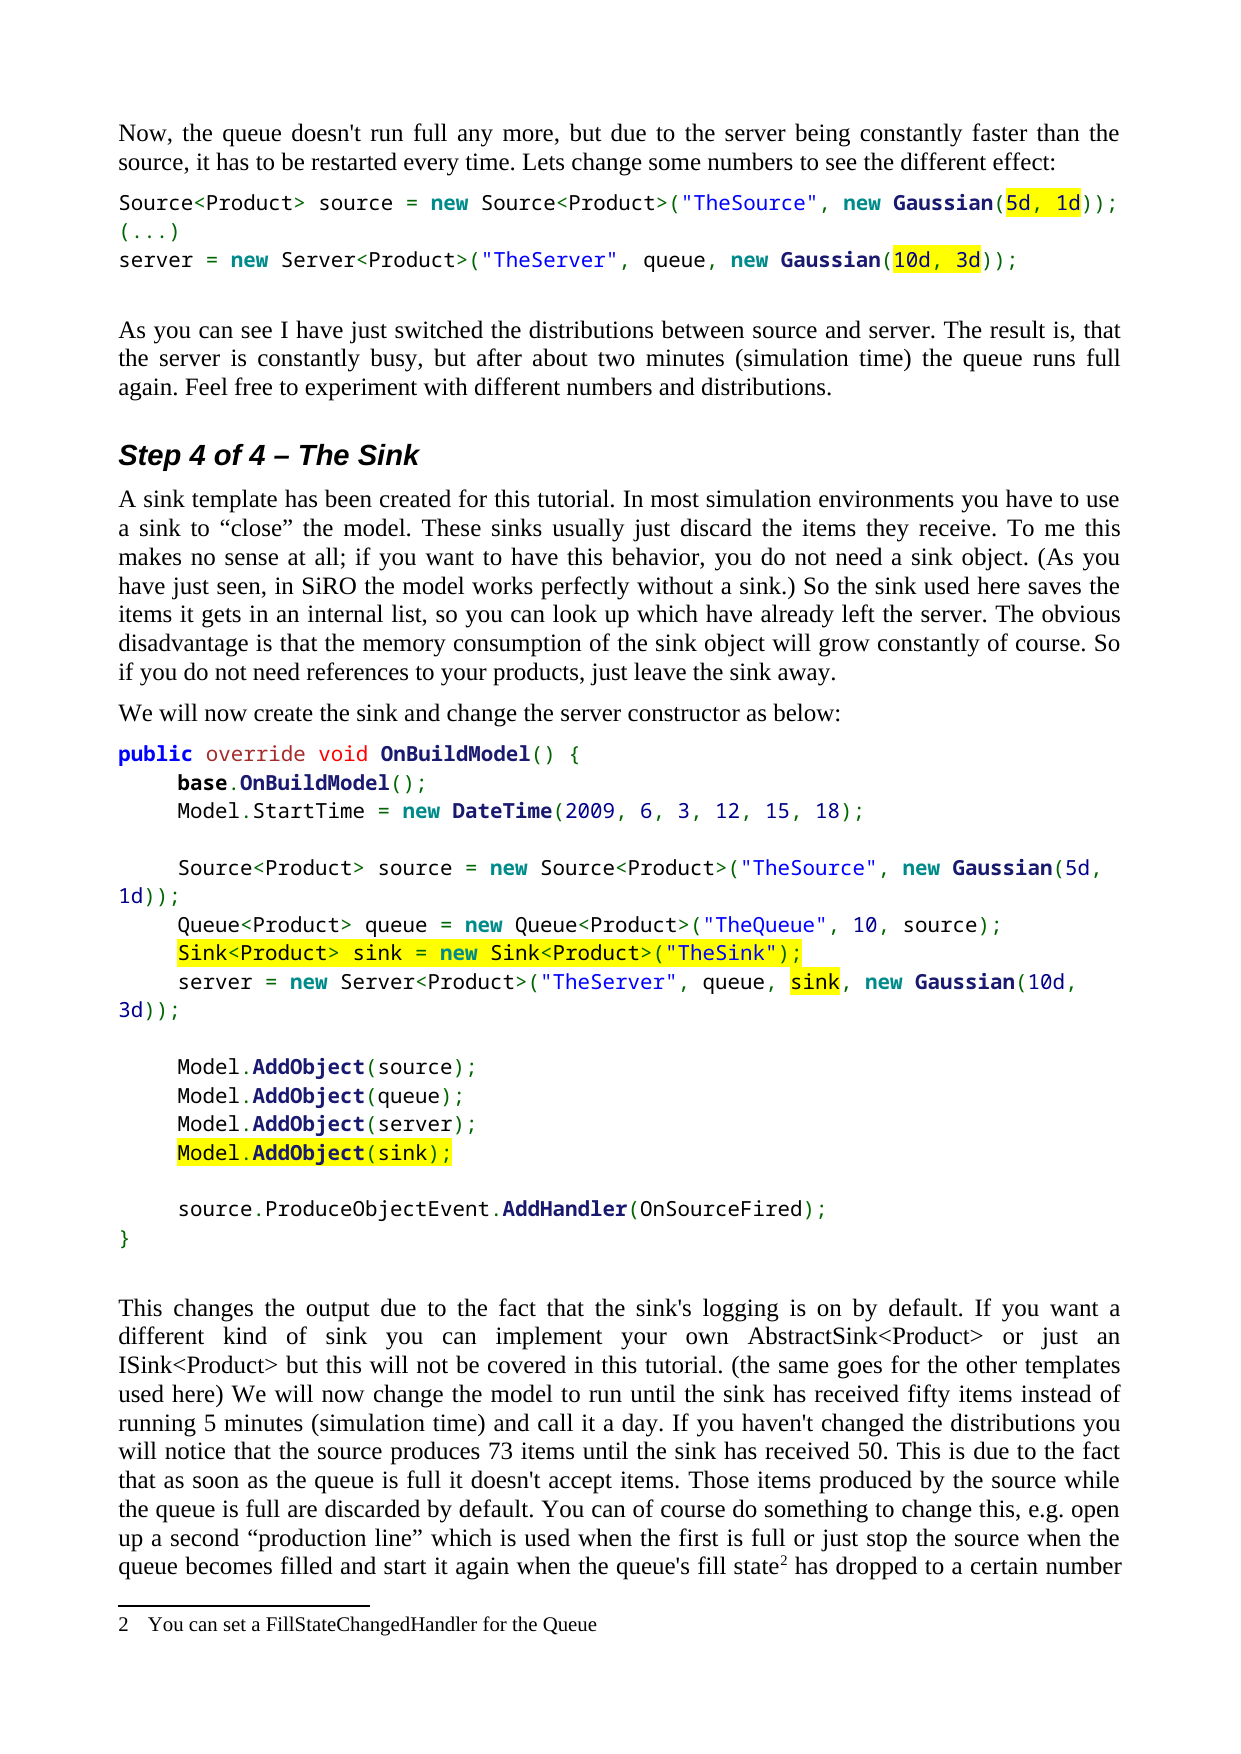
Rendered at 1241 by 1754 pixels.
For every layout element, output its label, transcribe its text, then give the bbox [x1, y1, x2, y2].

text Queue<Product> queue = new Queue<Product>("TheQueue", 10, source); [118, 910, 1122, 938]
text Sink<Product> sink = new Sink<Product>("TheSink"); [118, 938, 1122, 967]
text server = new Server<Product>("TheServer", queue, sink, new Gaussian(10d, 3d)); [118, 967, 1122, 1024]
text Model.AddObject(source); [118, 1052, 1122, 1081]
text base.OnBuildModel(); [118, 768, 1122, 796]
text (...) [118, 217, 1122, 245]
text } [118, 1223, 1122, 1251]
text source.ProduceObjectEvent.AddHandler(OnSourceFired); [118, 1194, 1122, 1223]
text As you can see I have just switched the distributions between source and server. The result is, that the server is constantly busy, but after about two minutes (simulation time) the queue runs full again. Feel free to experiment with different numbers and distributions. [118, 315, 1122, 401]
text Model.AddObject(server); [118, 1109, 1122, 1138]
text public override void OnBuildModel() { [118, 739, 1122, 768]
text This changes the output due to the fact that the sink's logging is on by default. If you want a different kind of sink you can implement your own AbstractSink<Product> or just an ISink<Product> but this will not be covered in this tutorial. (the same goes for the other templates used here) We will now change the model to run until the sink has received fifty items instead of running 5 minutes (simulation time) and call it a day. If you haven't changed the distributions you will notice that the source produces 73 items until the sink has received 50. This is due to the fact that as soon as the queue is full it doesn't accept items. Those items produced by the source while the queue is full are discarded by default. You can of course do something to change this, e.g. open up a second “production line” which is used when the first is full or just stop the source when the queue becomes filled and start it again when the queue's fill state has dropped to a certain number [118, 1293, 1122, 1580]
text Source<Product> source = new Source<Product>("TheSource", new Gaussian(5d, 1d)); [118, 853, 1122, 910]
text server = new Server<Product>("TheServer", queue, new Gaussian(10d, 3d)); [118, 245, 1122, 273]
text Model.StartTime = new DateTime(2009, 6, 3, 12, 15, 18); [118, 796, 1122, 825]
text A sink template has been created for this tutorial. In most simulation environments you have to use a sink to “close” the model. These sinks usually just discard the items they receive. To me this makes no sense at all; if you want to have this behavior, you do not need a sink object. (As you have just seen, in SiRO the model works perfectly without a sink.) So the sink used here saves the items it gets in an internal list, so you can look up which have already left the server. The obvious disadvantage is that the memory consumption of the sink object will grow constantly of course. So if you do not need references to your products, just leave the sink away. [118, 484, 1122, 686]
text We will now create the sink and change the server constructor as below: [118, 698, 1122, 727]
text You can set a FillStateChangedHandler for the Queue [118, 1612, 1122, 1636]
text Model.AddObject(queue); [118, 1081, 1122, 1109]
text Now, the queue doesn't run full any more, but due to the server being constantly faster than the source, it has to be restarted every time. Lets change some numbers to see the different effect: [118, 118, 1122, 176]
text Source<Product> source = new Source<Product>("TheSource", new Gaussian(5d, 1d)); [118, 188, 1122, 217]
text Model.AddObject(sink); [118, 1138, 1122, 1166]
subtitle Step 4 of 4 – The Sink [118, 438, 1122, 472]
